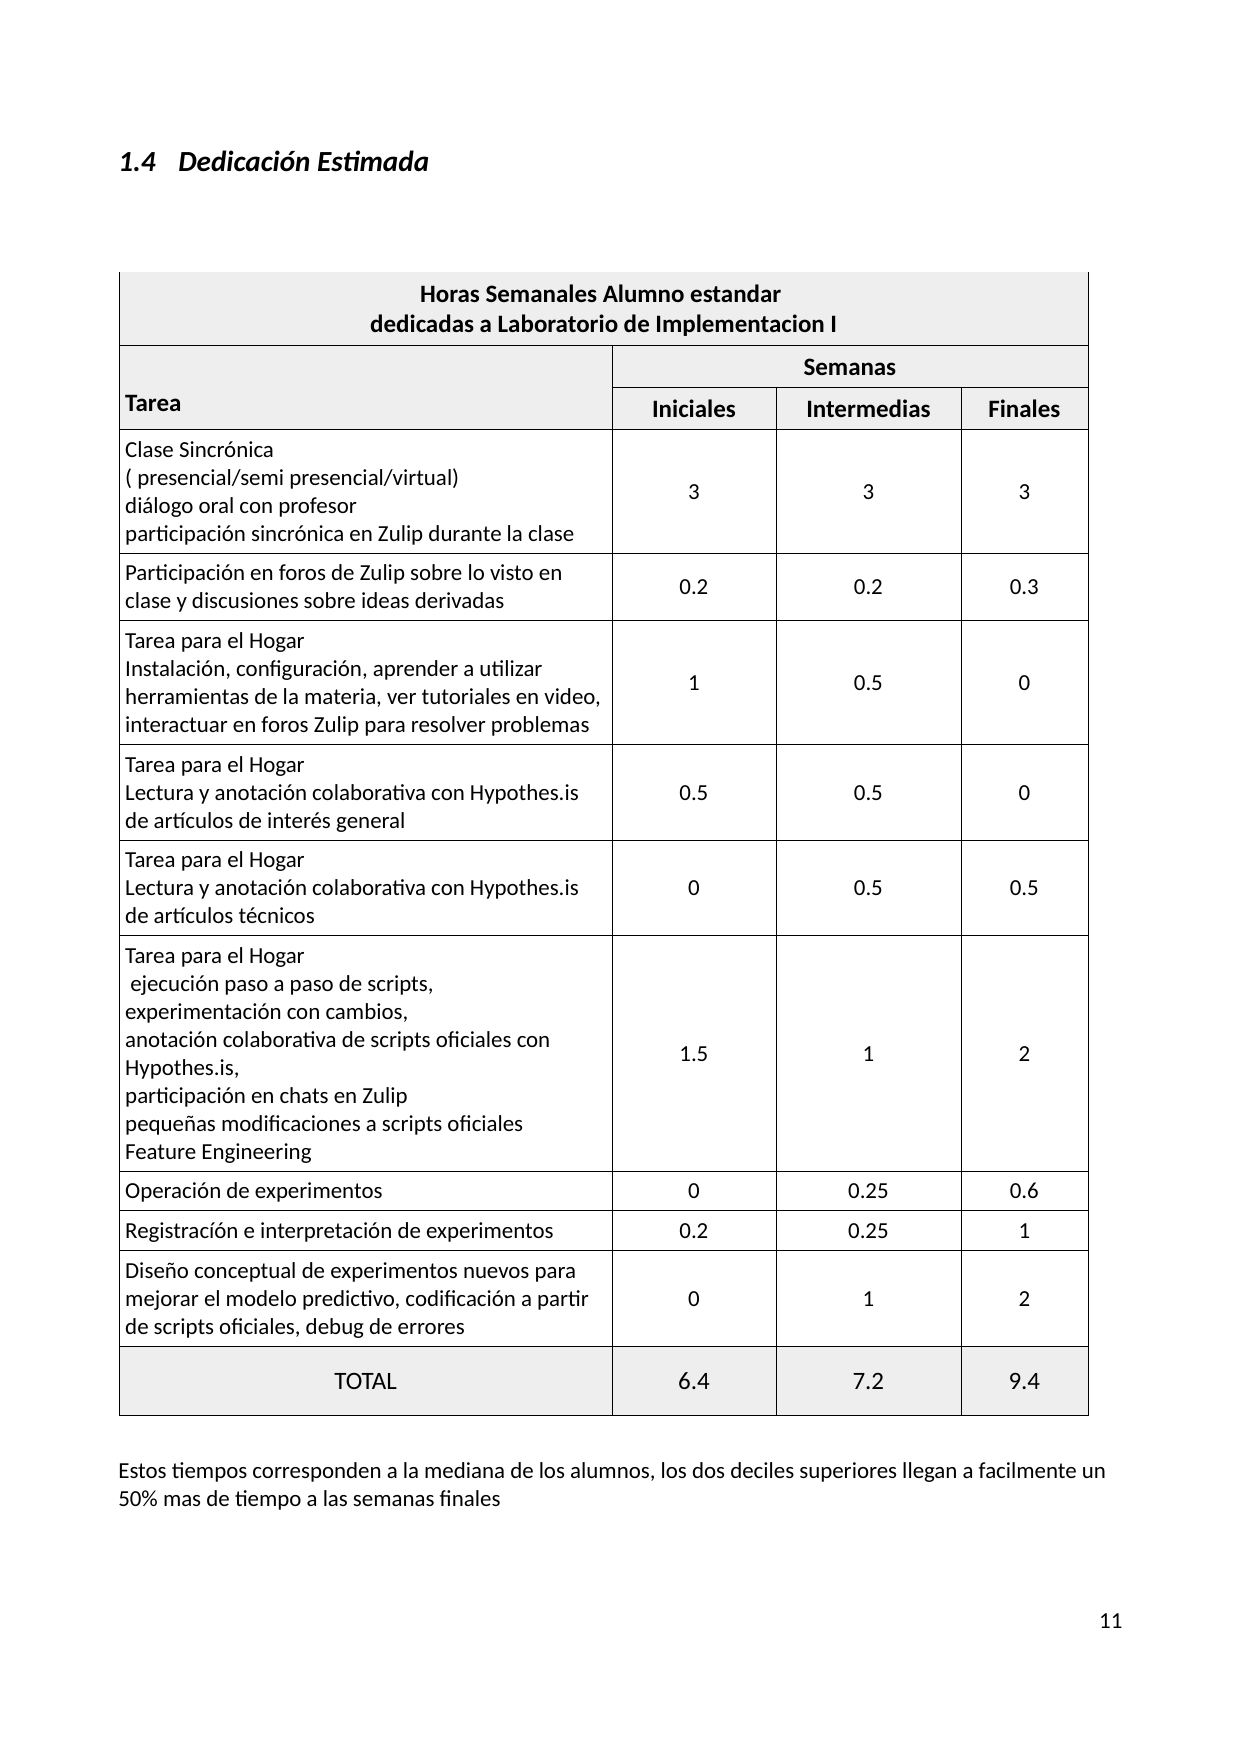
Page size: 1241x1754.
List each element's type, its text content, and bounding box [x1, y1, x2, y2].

table_cell 0.5 [777, 841, 961, 935]
table_cell Tarea para el Hogar Lectura y anotación colaborativa con Hypothes.is de artículos de interés general [120, 745, 612, 839]
table_cell 0.2 [613, 1211, 776, 1250]
table_cell 0 [613, 841, 776, 935]
table_cell 3 [613, 430, 776, 553]
table_cell 0.5 [777, 621, 961, 744]
table_cell 2 [962, 1251, 1088, 1346]
table_cell 1 [777, 1251, 961, 1346]
table_cell Registracíón e interpretación de experimentos [120, 1211, 612, 1250]
table_header Horas Semanales Alumno estandar dedicadas a Laboratorio de Implementacion I [120, 272, 1088, 345]
table_cell 0 [962, 745, 1088, 839]
table_cell 0.5 [777, 745, 961, 839]
table_cell 6.4 [613, 1347, 776, 1415]
text Estos tiempos corresponden a la mediana de los alumnos, los dos deciles superiores llegan a facilmente un 50% mas de tiempo a las semanas finales [118, 1456, 1122, 1512]
table_cell 0.25 [777, 1211, 961, 1250]
table_cell 3 [777, 430, 961, 553]
table_cell Tarea para el Hogar Lectura y anotación colaborativa con Hypothes.is de artículos técnicos [120, 841, 612, 935]
table_cell 0.5 [962, 841, 1088, 935]
table_cell 0.5 [613, 745, 776, 839]
table_cell 0.2 [613, 554, 776, 620]
table_cell 0 [613, 1251, 776, 1346]
subtitle Dedicación Estimada [118, 143, 1122, 179]
table_cell 0.3 [962, 554, 1088, 620]
table_cell 1 [613, 621, 776, 744]
table_cell 0 [613, 1172, 776, 1210]
table_cell Semanas [613, 346, 1088, 387]
table_cell Iniciales [613, 388, 776, 429]
table_cell 0.2 [777, 554, 961, 620]
table_cell TOTAL [120, 1347, 612, 1415]
table_cell 2 [962, 936, 1088, 1171]
table_cell 1 [962, 1211, 1088, 1250]
table_cell 7.2 [777, 1347, 961, 1415]
table_cell Diseño conceptual de experimentos nuevos para mejorar el modelo predictivo, codificación a partir de scripts oficiales, debug de errores [120, 1251, 612, 1346]
table_cell Finales [962, 388, 1088, 429]
table_cell Operación de experimentos [120, 1172, 612, 1210]
table_cell Clase Sincrónica ( presencial/semi presencial/virtual) diálogo oral con profesor participación sincrónica en Zulip durante la clase [120, 430, 612, 553]
table_cell Intermedias [777, 388, 961, 429]
table_cell Tarea para el Hogar Instalación, configuración, aprender a utilizar herramientas de la materia, ver tutoriales en video, interactuar en foros Zulip para resolver problemas [120, 621, 612, 744]
table_cell 1.5 [613, 936, 776, 1171]
table_cell 9.4 [962, 1347, 1088, 1415]
table_cell 1 [777, 936, 961, 1171]
table_cell 3 [962, 430, 1088, 553]
table_cell Tarea [120, 346, 612, 429]
table_cell 0 [962, 621, 1088, 744]
table_cell 0.6 [962, 1172, 1088, 1210]
table_cell 0.25 [777, 1172, 961, 1210]
table_cell Participación en foros de Zulip sobre lo visto en clase y discusiones sobre ideas derivadas [120, 554, 612, 620]
table_cell Tarea para el Hogar ejecución paso a paso de scripts, experimentación con cambios, anotación colaborativa de scripts oficiales con Hypothes.is, participación en chats en Zulip pequeñas modificaciones a scripts oficiales Feature Engineering [120, 936, 612, 1171]
